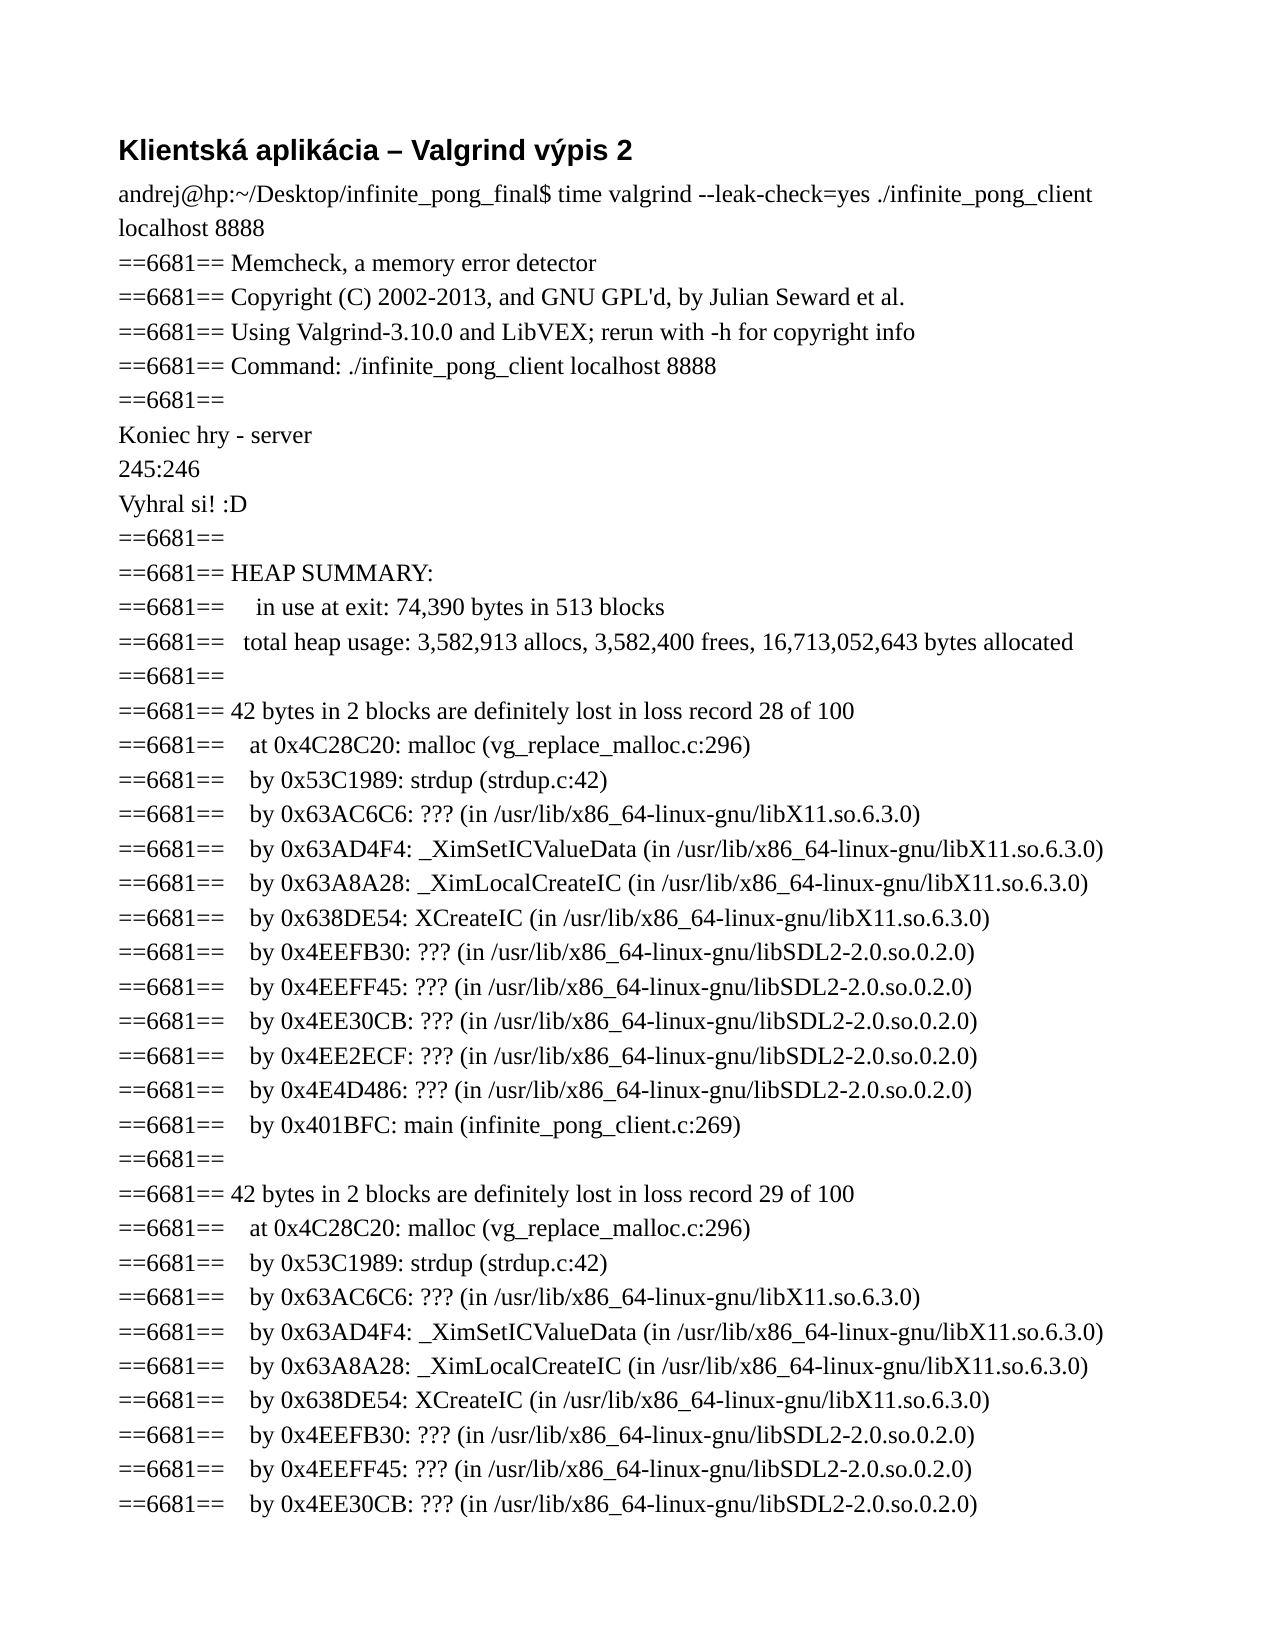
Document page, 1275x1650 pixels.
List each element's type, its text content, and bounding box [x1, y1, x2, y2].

text Vyhral si! :D [118, 489, 1157, 518]
text ==6681== by 0x63AD4F4: _XimSetICValueData (in /usr/lib/x86_64-linux-gnu/libX11.so.6.3.0) [118, 1317, 1157, 1345]
text ==6681== by 0x4EE30CB: ??? (in /usr/lib/x86_64-linux-gnu/libSDL2-2.0.so.0.2.0) [118, 1489, 1157, 1518]
text ==6681== Memcheck, a memory error detector [118, 248, 1157, 276]
text ==6681== by 0x638DE54: XCreateIC (in /usr/lib/x86_64-linux-gnu/libX11.so.6.3.0) [118, 1386, 1157, 1414]
text ==6681== total heap usage: 3,582,913 allocs, 3,582,400 frees, 16,713,052,643 bytes allocated [118, 627, 1157, 656]
text ==6681== [118, 523, 1157, 552]
text ==6681== at 0x4C28C20: malloc (vg_replace_malloc.c:296) [118, 730, 1157, 759]
text Koniec hry - server [118, 420, 1157, 449]
text ==6681== HEAP SUMMARY: [118, 558, 1157, 587]
text ==6681== Copyright (C) 2002-2013, and GNU GPL'd, by Julian Seward et al. [118, 282, 1157, 311]
text andrej@hp:~/Desktop/infinite_pong_final$ time valgrind --leak-check=yes ./infinite_pong_client localhost 8888 [118, 179, 1157, 242]
text ==6681== [118, 661, 1157, 690]
text ==6681== by 0x401BFC: main (infinite_pong_client.c:269) [118, 1110, 1157, 1138]
text ==6681== by 0x4EE2ECF: ??? (in /usr/lib/x86_64-linux-gnu/libSDL2-2.0.so.0.2.0) [118, 1041, 1157, 1069]
text ==6681== 42 bytes in 2 blocks are definitely lost in loss record 28 of 100 [118, 696, 1157, 725]
text ==6681== by 0x4EEFF45: ??? (in /usr/lib/x86_64-linux-gnu/libSDL2-2.0.so.0.2.0) [118, 1454, 1157, 1483]
text ==6681== by 0x63AC6C6: ??? (in /usr/lib/x86_64-linux-gnu/libX11.so.6.3.0) [118, 799, 1157, 828]
text ==6681== by 0x53C1989: strdup (strdup.c:42) [118, 765, 1157, 794]
text ==6681== by 0x63A8A28: _XimLocalCreateIC (in /usr/lib/x86_64-linux-gnu/libX11.so.6.3.0) [118, 1351, 1157, 1380]
text ==6681== by 0x63A8A28: _XimLocalCreateIC (in /usr/lib/x86_64-linux-gnu/libX11.so.6.3.0) [118, 868, 1157, 897]
text ==6681== by 0x4E4D486: ??? (in /usr/lib/x86_64-linux-gnu/libSDL2-2.0.so.0.2.0) [118, 1075, 1157, 1104]
text ==6681== by 0x4EEFB30: ??? (in /usr/lib/x86_64-linux-gnu/libSDL2-2.0.so.0.2.0) [118, 937, 1157, 966]
text ==6681== by 0x63AC6C6: ??? (in /usr/lib/x86_64-linux-gnu/libX11.so.6.3.0) [118, 1282, 1157, 1311]
text ==6681== Command: ./infinite_pong_client localhost 8888 [118, 351, 1157, 380]
text ==6681== by 0x63AD4F4: _XimSetICValueData (in /usr/lib/x86_64-linux-gnu/libX11.so.6.3.0) [118, 834, 1157, 863]
text 245:246 [118, 454, 1157, 483]
subtitle Klientská aplikácia – Valgrind výpis 2 [118, 133, 1157, 166]
text ==6681== 42 bytes in 2 blocks are definitely lost in loss record 29 of 100 [118, 1179, 1157, 1207]
text ==6681== [118, 1144, 1157, 1173]
text ==6681== by 0x4EEFF45: ??? (in /usr/lib/x86_64-linux-gnu/libSDL2-2.0.so.0.2.0) [118, 972, 1157, 1001]
text ==6681== by 0x4EE30CB: ??? (in /usr/lib/x86_64-linux-gnu/libSDL2-2.0.so.0.2.0) [118, 1006, 1157, 1035]
text ==6681== by 0x53C1989: strdup (strdup.c:42) [118, 1248, 1157, 1276]
text ==6681== at 0x4C28C20: malloc (vg_replace_malloc.c:296) [118, 1213, 1157, 1242]
text ==6681== [118, 386, 1157, 414]
text ==6681== by 0x4EEFB30: ??? (in /usr/lib/x86_64-linux-gnu/libSDL2-2.0.so.0.2.0) [118, 1420, 1157, 1449]
text ==6681== Using Valgrind-3.10.0 and LibVEX; rerun with -h for copyright info [118, 317, 1157, 345]
text ==6681== by 0x638DE54: XCreateIC (in /usr/lib/x86_64-linux-gnu/libX11.so.6.3.0) [118, 903, 1157, 932]
text ==6681== in use at exit: 74,390 bytes in 513 blocks [118, 592, 1157, 621]
